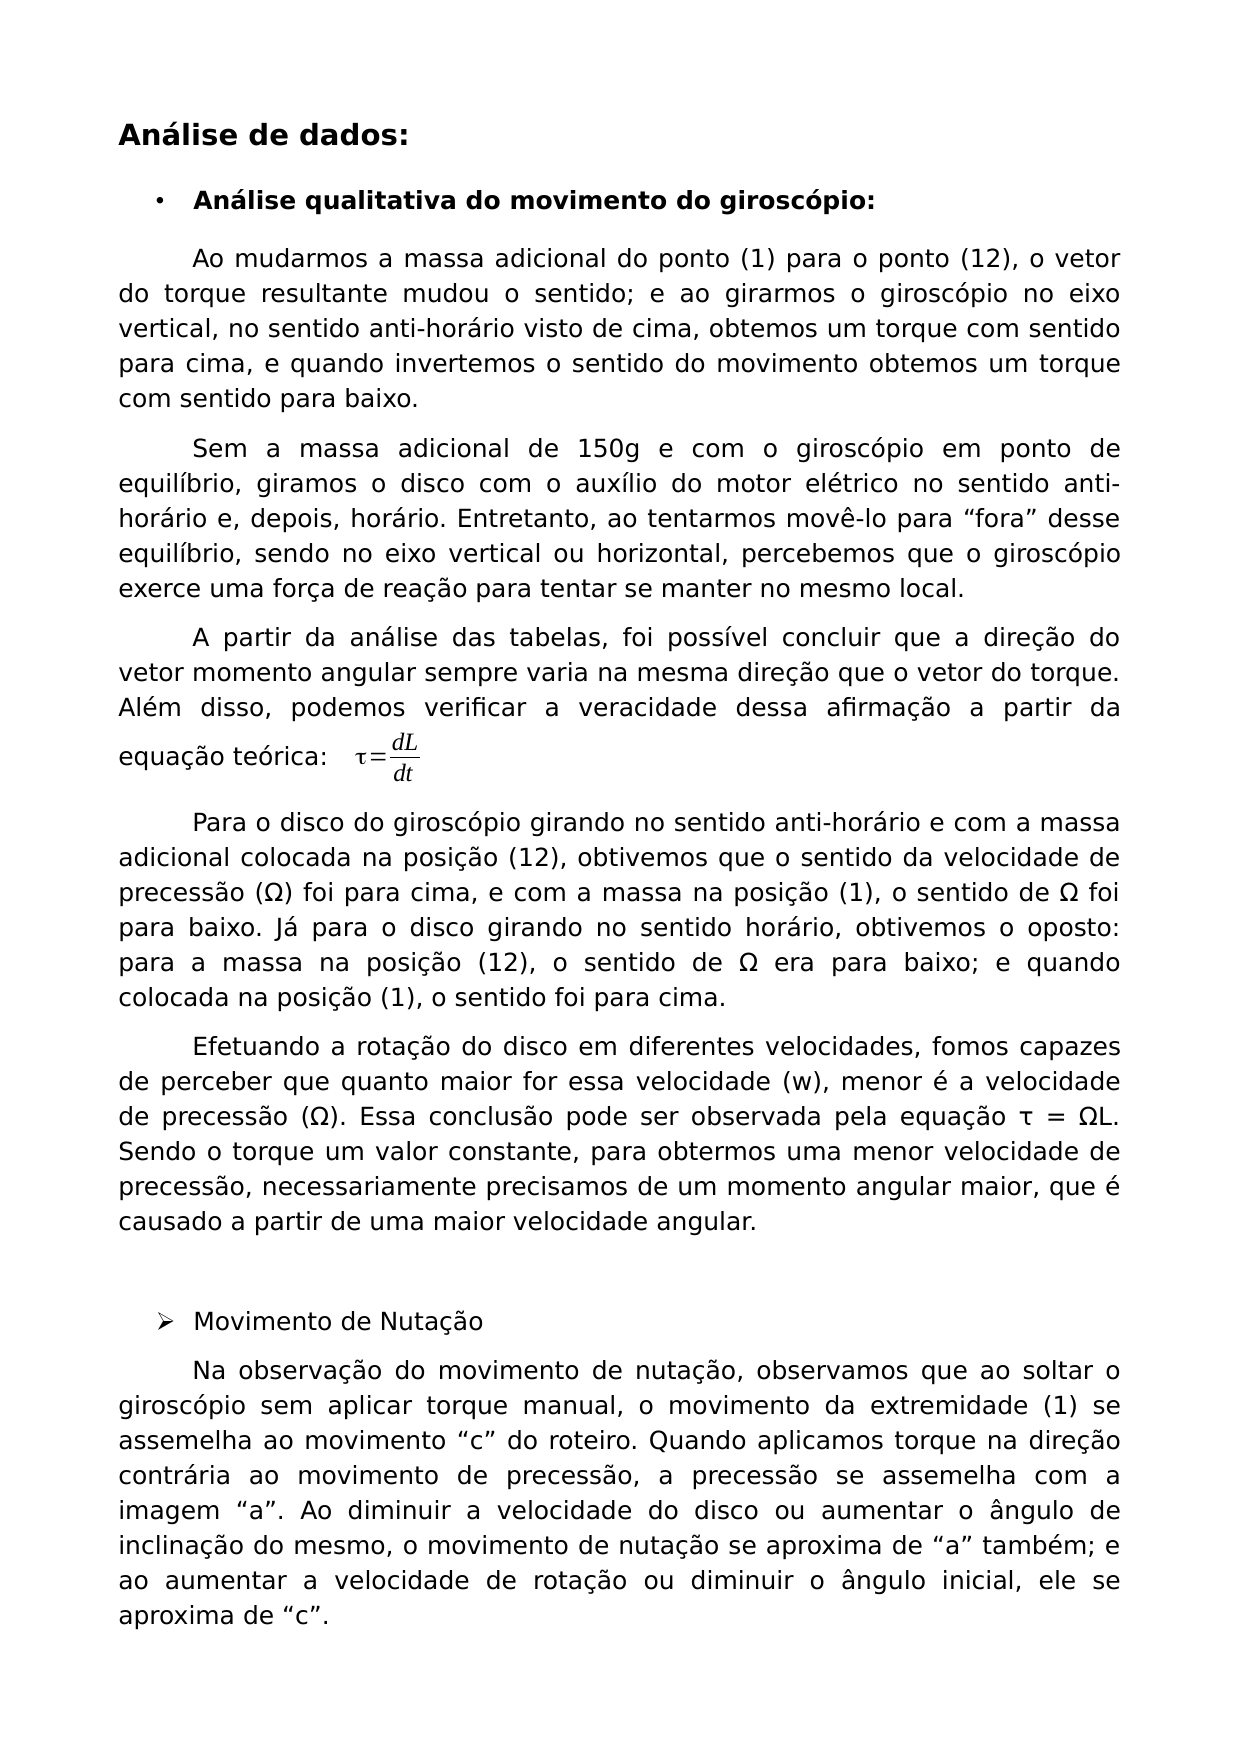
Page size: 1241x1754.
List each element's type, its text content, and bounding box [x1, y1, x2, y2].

text Ao mudarmos a massa adicional do ponto (1) para o ponto (12), o vetor do torque resultante mudou o sentido; e ao girarmos o giroscópio no eixo vertical, no sentido anti-horário visto de cima, obtemos um torque com sentido para cima, e quando invertemos o sentido do movimento obtemos um torque com sentido para baixo. [118, 244, 1122, 413]
text A partir da análise das tabelas, foi possível concluir que a direção do vetor momento angular sempre varia na mesma direção que o vetor do torque. Além disso, podemos verificar a veracidade dessa afirmação a partir da equação teórica: [118, 623, 1122, 787]
list Movimento de Nutação [156, 1307, 1122, 1336]
text Na observação do movimento de nutação, observamos que ao soltar o giroscópio sem aplicar torque manual, o movimento da extremidade (1) se assemelha ao movimento “c” do roteiro. Quando aplicamos torque na direção contrária ao movimento de precessão, a precessão se assemelha com a imagem “a”. Ao diminuir a velocidade do disco ou aumentar o ângulo de inclinação do mesmo, o movimento de nutação se aproxima de “a” também; e ao aumentar a velocidade de rotação ou diminuir o ângulo inicial, ele se aproxima de “c”. [118, 1356, 1122, 1630]
list Análise qualitativa do movimento do giroscópio: [156, 186, 1122, 215]
text Sem a massa adicional de 150g e com o giroscópio em ponto de equilíbrio, giramos o disco com o auxílio do motor elétrico no sentido anti-horário e, depois, horário. Entretanto, ao tentarmos movê-lo para “fora” desse equilíbrio, sendo no eixo vertical ou horizontal, percebemos que o giroscópio exerce uma força de reação para tentar se manter no mesmo local. [118, 434, 1122, 603]
text Efetuando a rotação do disco em diferentes velocidades, fomos capazes de perceber que quanto maior for essa velocidade (w), menor é a velocidade de precessão (Ω). Essa conclusão pode ser observada pela equação τ = ΩL. Sendo o torque um valor constante, para obtermos uma menor velocidade de precessão, necessariamente precisamos de um momento angular maior, que é causado a partir de uma maior velocidade angular. [118, 1032, 1122, 1237]
text Para o disco do giroscópio girando no sentido anti-horário e com a massa adicional colocada na posição (12), obtivemos que o sentido da velocidade de precessão (Ω) foi para cima, e com a massa na posição (1), o sentido de Ω foi para baixo. Já para o disco girando no sentido horário, obtivemos o oposto: para a massa na posição (12), o sentido de Ω era para baixo; e quando colocada na posição (1), o sentido foi para cima. [118, 808, 1122, 1012]
text Análise de dados: [118, 118, 1122, 152]
